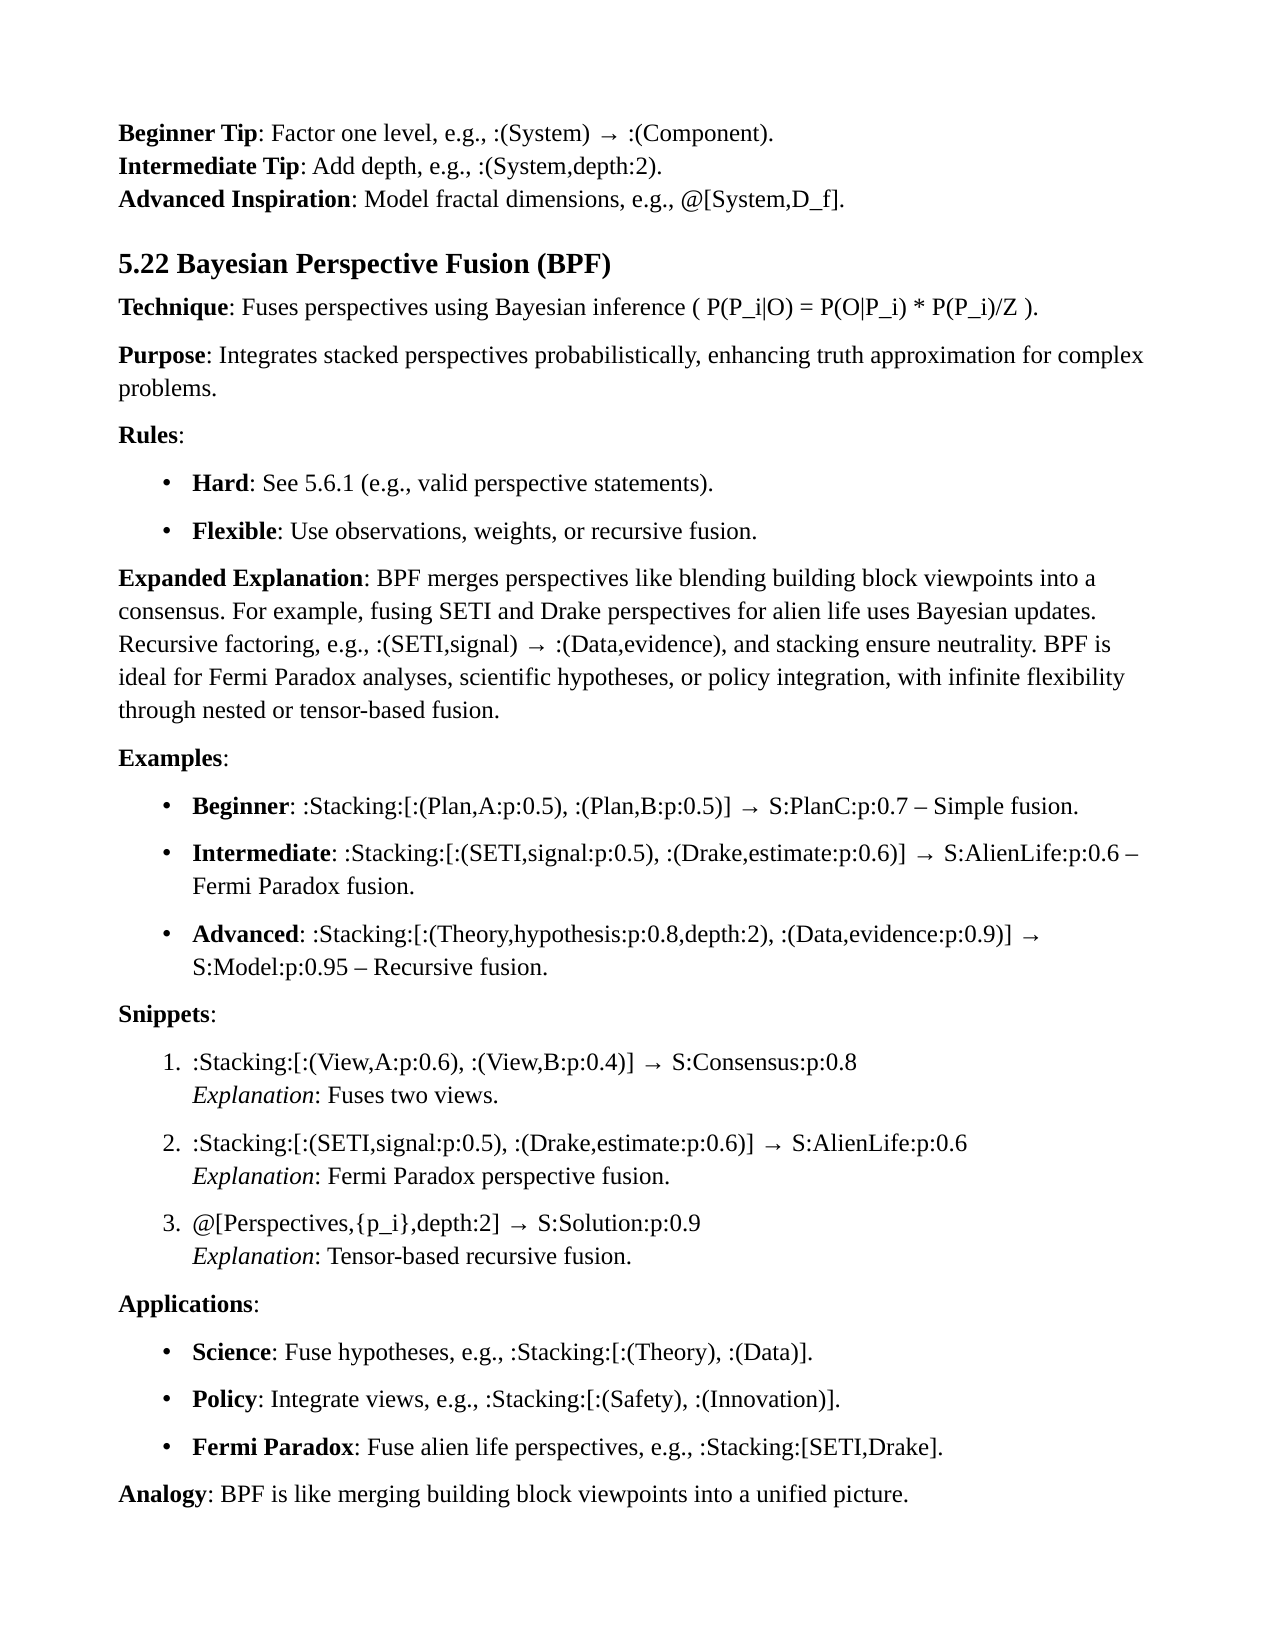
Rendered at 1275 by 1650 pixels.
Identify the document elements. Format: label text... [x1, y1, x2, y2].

subtitle 5.22 Bayesian Perspective Fusion (BPF) [118, 246, 1157, 280]
list Science: Fuse hypotheses, e.g., :Stacking:[:(Theory), :(Data)]. [162, 1337, 1157, 1365]
text Technique: Fuses perspectives using Bayesian inference ( P(P_i|O) = P(O|P_i) * P(P_i)/Z ). [118, 292, 1157, 321]
text Beginner Tip: Factor one level, e.g., :(System) → :(Component). Intermediate Tip: Add depth, e.g., :(System,depth:2). Advanced Inspiration: Model fractal dimensions, e.g., @[System,D_f]. [118, 118, 1157, 213]
list Policy: Integrate views, e.g., :Stacking:[:(Safety), :(Innovation)]. [162, 1384, 1157, 1413]
list Flexible: Use observations, weights, or recursive fusion. [162, 516, 1157, 544]
list :Stacking:[:(View,A:p:0.6), :(View,B:p:0.4)] → S:Consensus:p:0.8 Explanation: Fuses two views. [162, 1047, 1157, 1109]
list Fermi Paradox: Fuse alien life perspectives, e.g., :Stacking:[SETI,Drake]. [162, 1432, 1157, 1461]
text Applications: [118, 1289, 1157, 1318]
text Snippets: [118, 999, 1157, 1028]
list Hard: See 5.6.1 (e.g., valid perspective statements). [162, 468, 1157, 497]
list @[Perspectives,{p_i},depth:2] → S:Solution:p:0.9 Explanation: Tensor-based recursive fusion. [162, 1208, 1157, 1270]
text Expanded Explanation: BPF merges perspectives like blending building block viewpoints into a consensus. For example, fusing SETI and Drake perspectives for alien life uses Bayesian updates. Recursive factoring, e.g., :(SETI,signal) → :(Data,evidence), and stacking ensure neutrality. BPF is ideal for Fermi Paradox analyses, scientific hypotheses, or policy integration, with infinite flexibility through nested or tensor-based fusion. [118, 563, 1157, 724]
list Intermediate: :Stacking:[:(SETI,signal:p:0.5), :(Drake,estimate:p:0.6)] → S:AlienLife:p:0.6 – Fermi Paradox fusion. [162, 838, 1157, 900]
list Advanced: :Stacking:[:(Theory,hypothesis:p:0.8,depth:2), :(Data,evidence:p:0.9)] → S:Model:p:0.95 – Recursive fusion. [162, 919, 1157, 981]
list :Stacking:[:(SETI,signal:p:0.5), :(Drake,estimate:p:0.6)] → S:AlienLife:p:0.6 Explanation: Fermi Paradox perspective fusion. [162, 1128, 1157, 1189]
text Examples: [118, 743, 1157, 772]
list Beginner: :Stacking:[:(Plan,A:p:0.5), :(Plan,B:p:0.5)] → S:PlanC:p:0.7 – Simple fusion. [162, 791, 1157, 819]
text Purpose: Integrates stacked perspectives probabilistically, enhancing truth approximation for complex problems. [118, 340, 1157, 402]
text Rules: [118, 421, 1157, 449]
text Analogy: BPF is like merging building block viewpoints into a unified picture. [118, 1479, 1157, 1508]
